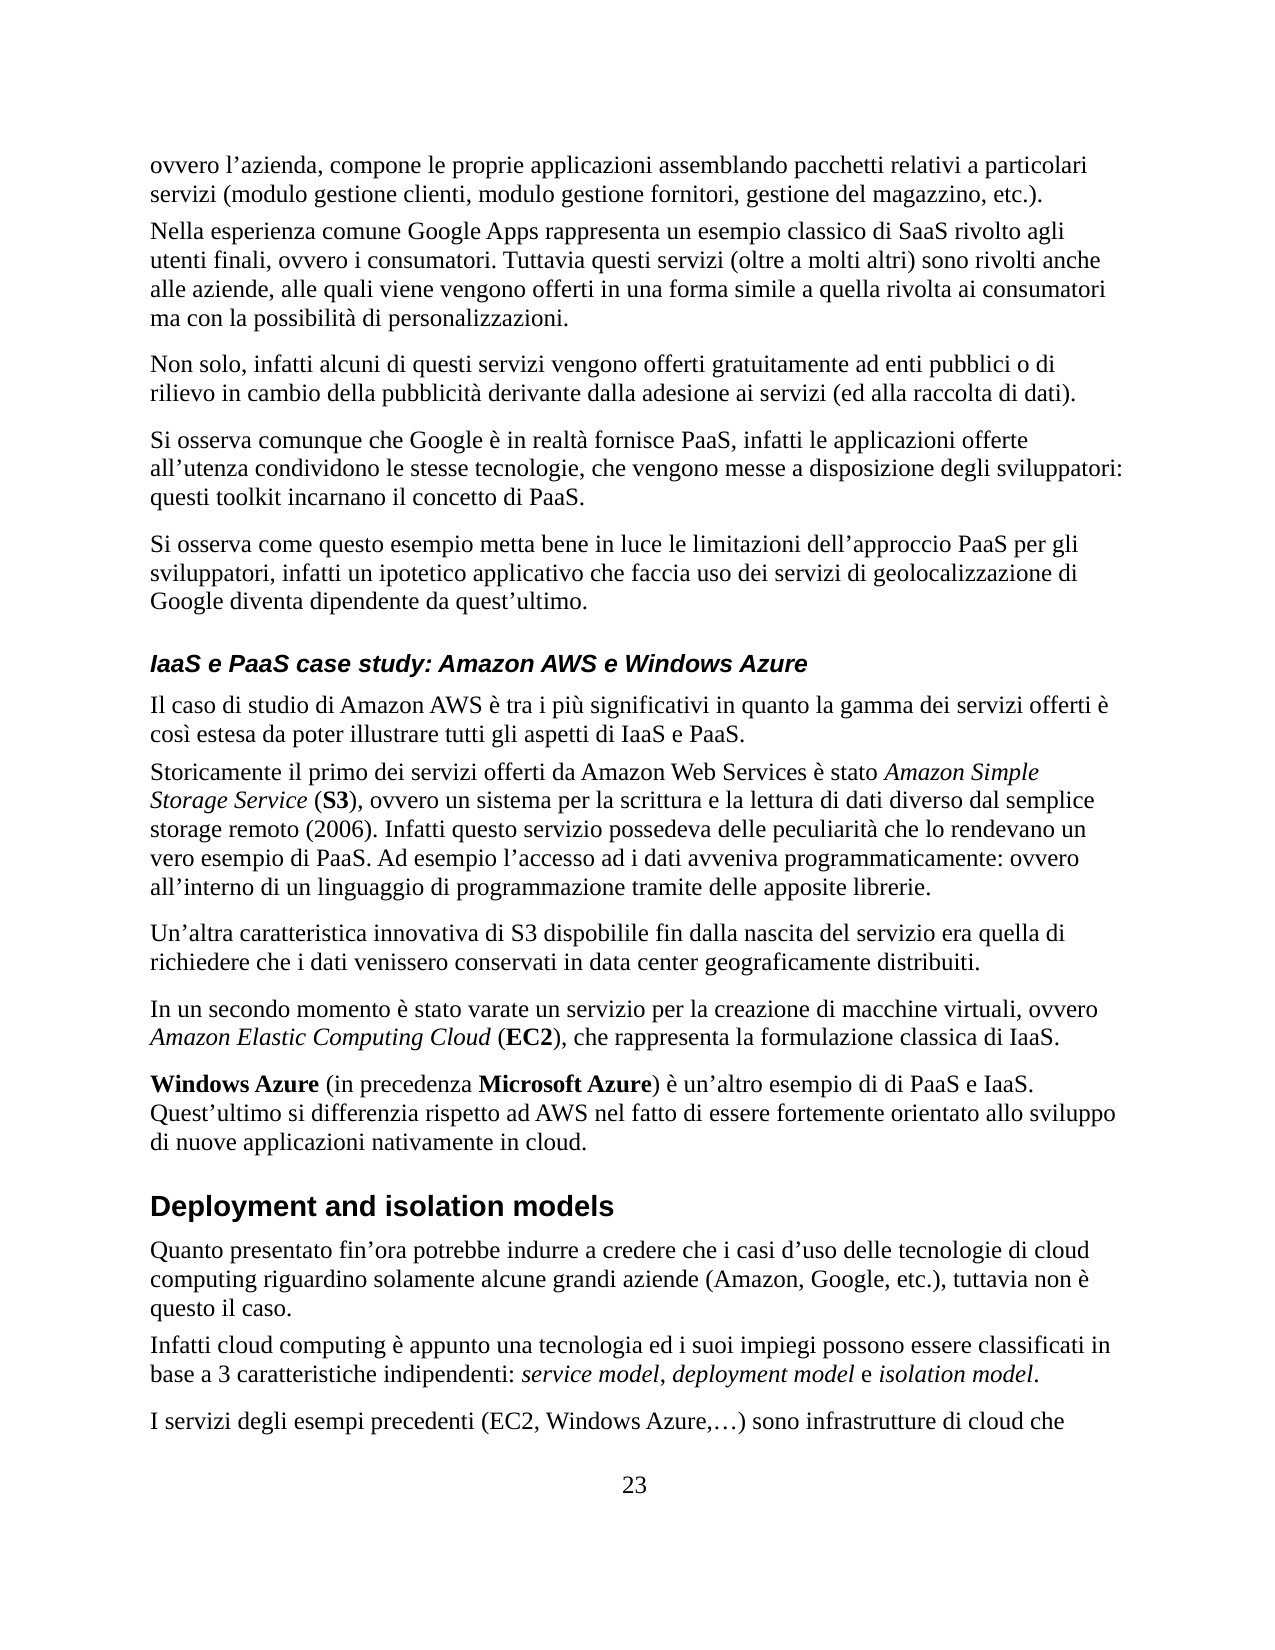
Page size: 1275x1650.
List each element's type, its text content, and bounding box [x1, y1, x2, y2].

text Storicamente il primo dei servizi offerti da Amazon Web Services è stato Amazon Simple Storage Service (S3), ovvero un sistema per la scrittura e la lettura di dati diverso dal semplice storage remoto (2006). Infatti questo servizio possedeva delle peculiarità che lo rendevano un vero esempio di PaaS. Ad esempio l’accesso ad i dati avveniva programmaticamente: ovvero all’interno di un linguaggio di programmazione tramite delle apposite librerie. [150, 757, 1125, 900]
text ovvero l’azienda, compone le proprie applicazioni assemblando pacchetti relativi a particolari servizi (modulo gestione clienti, modulo gestione fornitori, gestione del magazzino, etc.). [150, 150, 1125, 207]
text Il caso di studio di Amazon AWS è tra i più significativi in quanto la gamma dei servizi offerti è così estesa da poter illustrare tutti gli aspetti di IaaS e PaaS. [150, 690, 1125, 748]
text Un’altra caratteristica innovativa di S3 dispobilile fin dalla nascita del servizio era quella di richiedere che i dati venissero conservati in data center geograficamente distribuiti. [150, 918, 1125, 976]
text Nella esperienza comune Google Apps rappresenta un esempio classico di SaaS rivolto agli utenti finali, ovvero i consumatori. Tuttavia questi servizi (oltre a molti altri) sono rivolti anche alle aziende, alle quali viene vengono offerti in una forma simile a quella rivolta ai consumatori ma con la possibilità di personalizzazioni. [150, 216, 1125, 331]
subtitle Deployment and isolation models [150, 1189, 1125, 1223]
text Quanto presentato fin’ora potrebbe indurre a credere che i casi d’uso delle tecnologie di cloud computing riguardino solamente alcune grandi aziende (Amazon, Google, etc.), tuttavia non è questo il caso. [150, 1235, 1125, 1322]
text In un secondo momento è stato varate un servizio per la creazione di macchine virtuali, ovvero Amazon Elastic Computing Cloud (EC2), che rappresenta la formulazione classica di IaaS. [150, 994, 1125, 1051]
text Non solo, infatti alcuni di questi servizi vengono offerti gratuitamente ad enti pubblici o di rilievo in cambio della pubblicità derivante dalla adesione ai servizi (ed alla raccolta di dati). [150, 349, 1125, 407]
text Infatti cloud computing è appunto una tecnologia ed i suoi impiegi possono essere classificati in base a 3 caratteristiche indipendenti: service model, deployment model e isolation model. [150, 1331, 1125, 1388]
text Si osserva come questo esempio metta bene in luce le limitazioni dell’approccio PaaS per gli sviluppatori, infatti un ipotetico applicativo che faccia uso dei servizi di geolocalizzazione di Google diventa dipendente da quest’ultimo. [150, 529, 1125, 615]
text Windows Azure (in precedenza Microsoft Azure) è un’altro esempio di di PaaS e IaaS. Quest’ultimo si differenzia rispetto ad AWS nel fatto di essere fortemente orientato allo sviluppo di nuove applicazioni nativamente in cloud. [150, 1069, 1125, 1155]
subtitle IaaS e PaaS case study: Amazon AWS e Windows Azure [150, 649, 1125, 678]
text I servizi degli esempi precedenti (EC2, Windows Azure,…) sono infrastrutture di cloud che [150, 1406, 1125, 1435]
text Si osserva comunque che Google è in realtà fornisce PaaS, infatti le applicazioni offerte all’utenza condividono le stesse tecnologie, che vengono messe a disposizione degli sviluppatori: questi toolkit incarnano il concetto di PaaS. [150, 425, 1125, 511]
